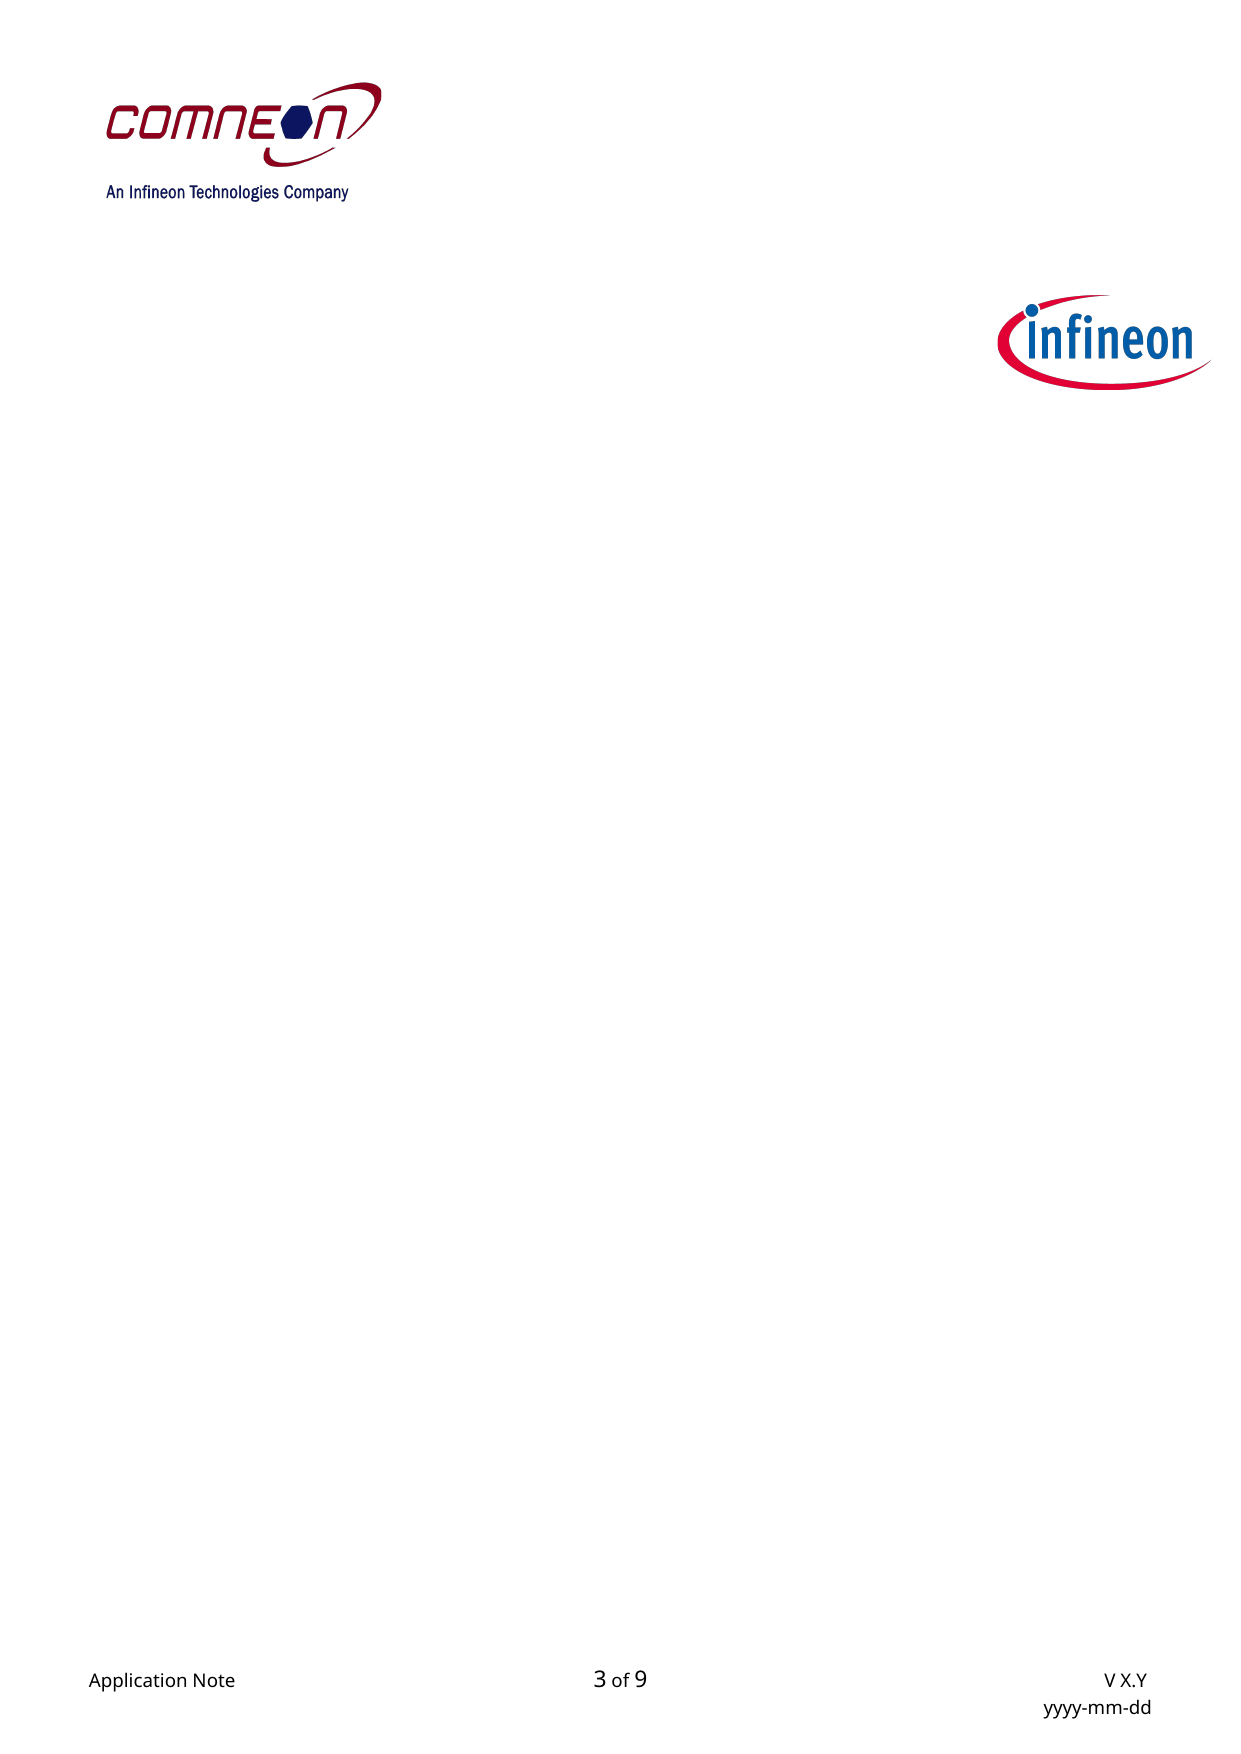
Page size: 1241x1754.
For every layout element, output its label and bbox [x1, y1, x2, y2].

picture [106, 82, 382, 202]
picture [997, 295, 1212, 390]
